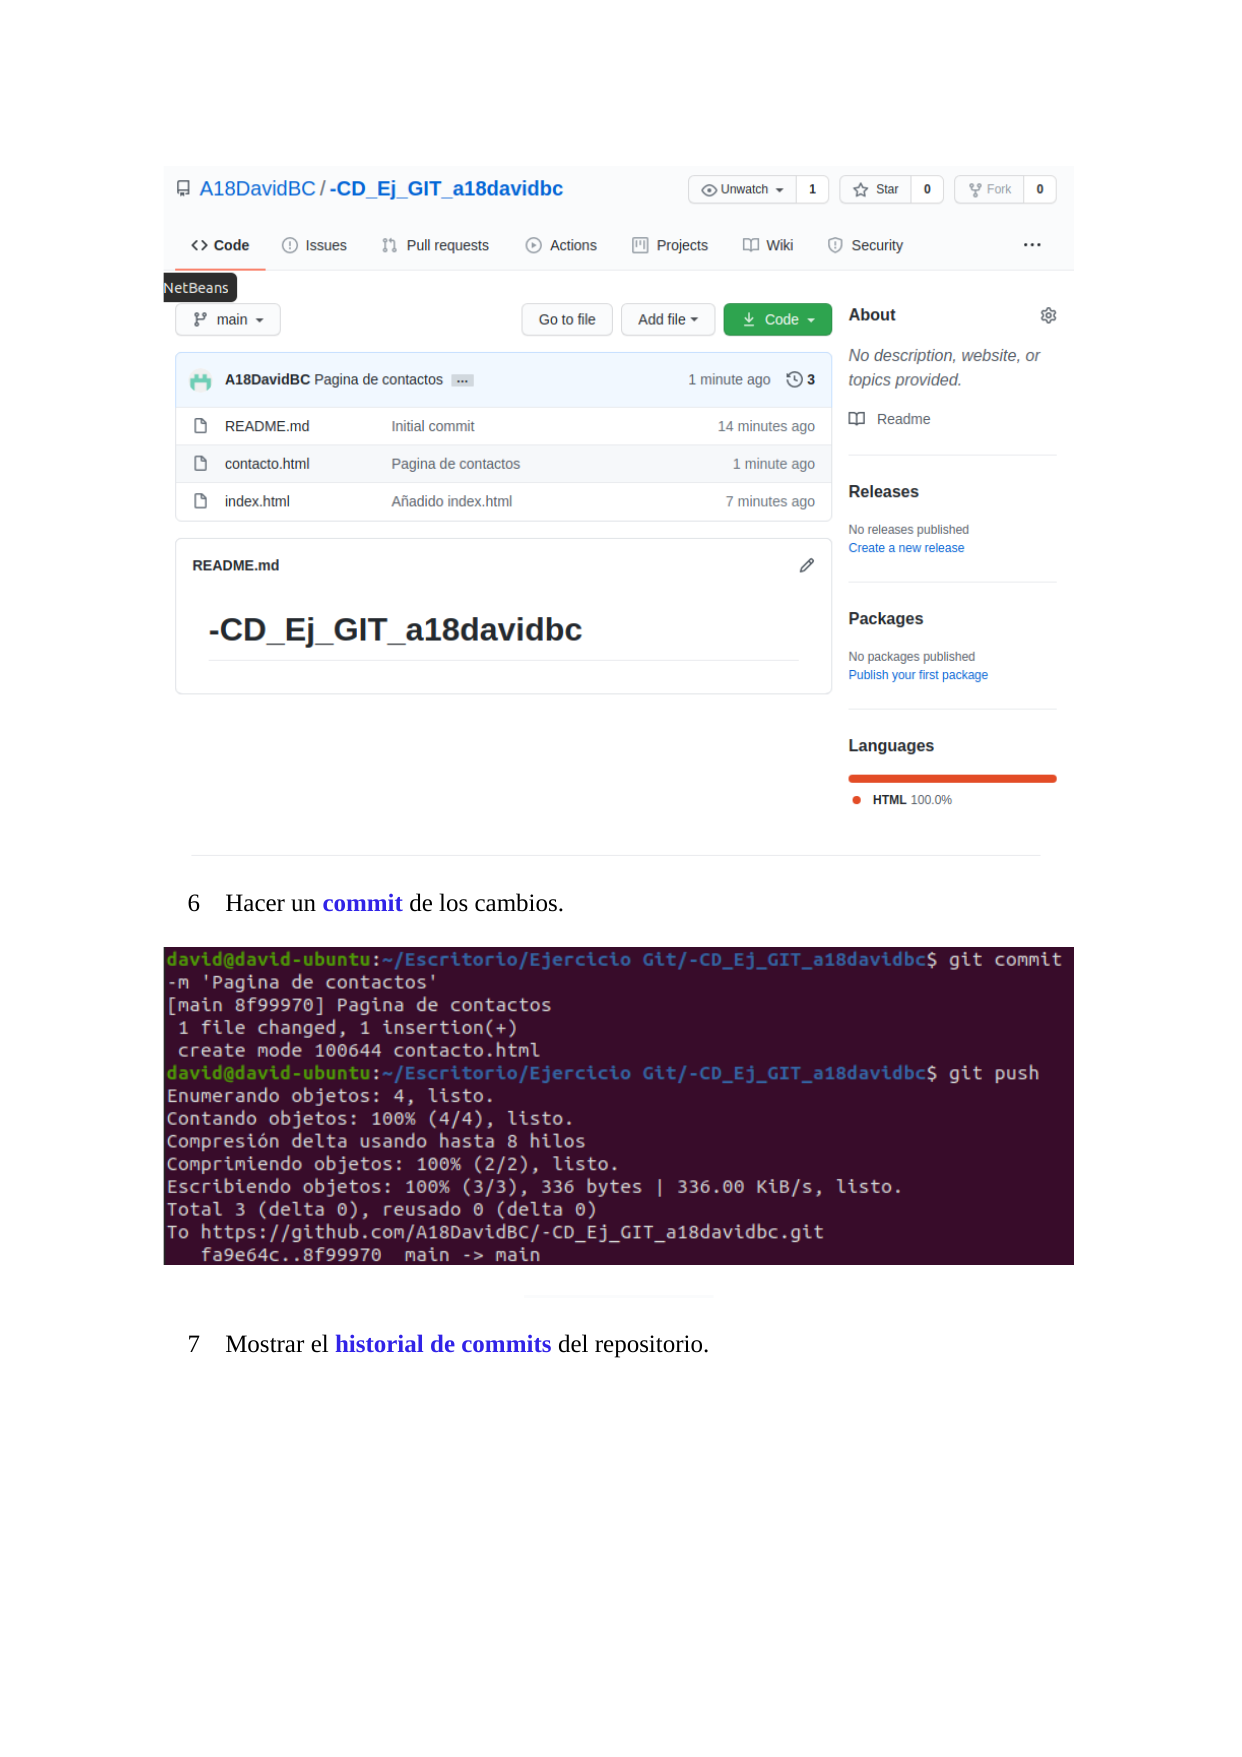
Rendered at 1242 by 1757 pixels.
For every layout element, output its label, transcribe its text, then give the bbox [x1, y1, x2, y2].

list Mostrar el historial de commits del repositorio. [187, 1329, 1098, 1358]
picture [163, 947, 1074, 1265]
list Hacer un commit de los cambios. [187, 888, 1098, 917]
picture [163, 166, 1074, 858]
